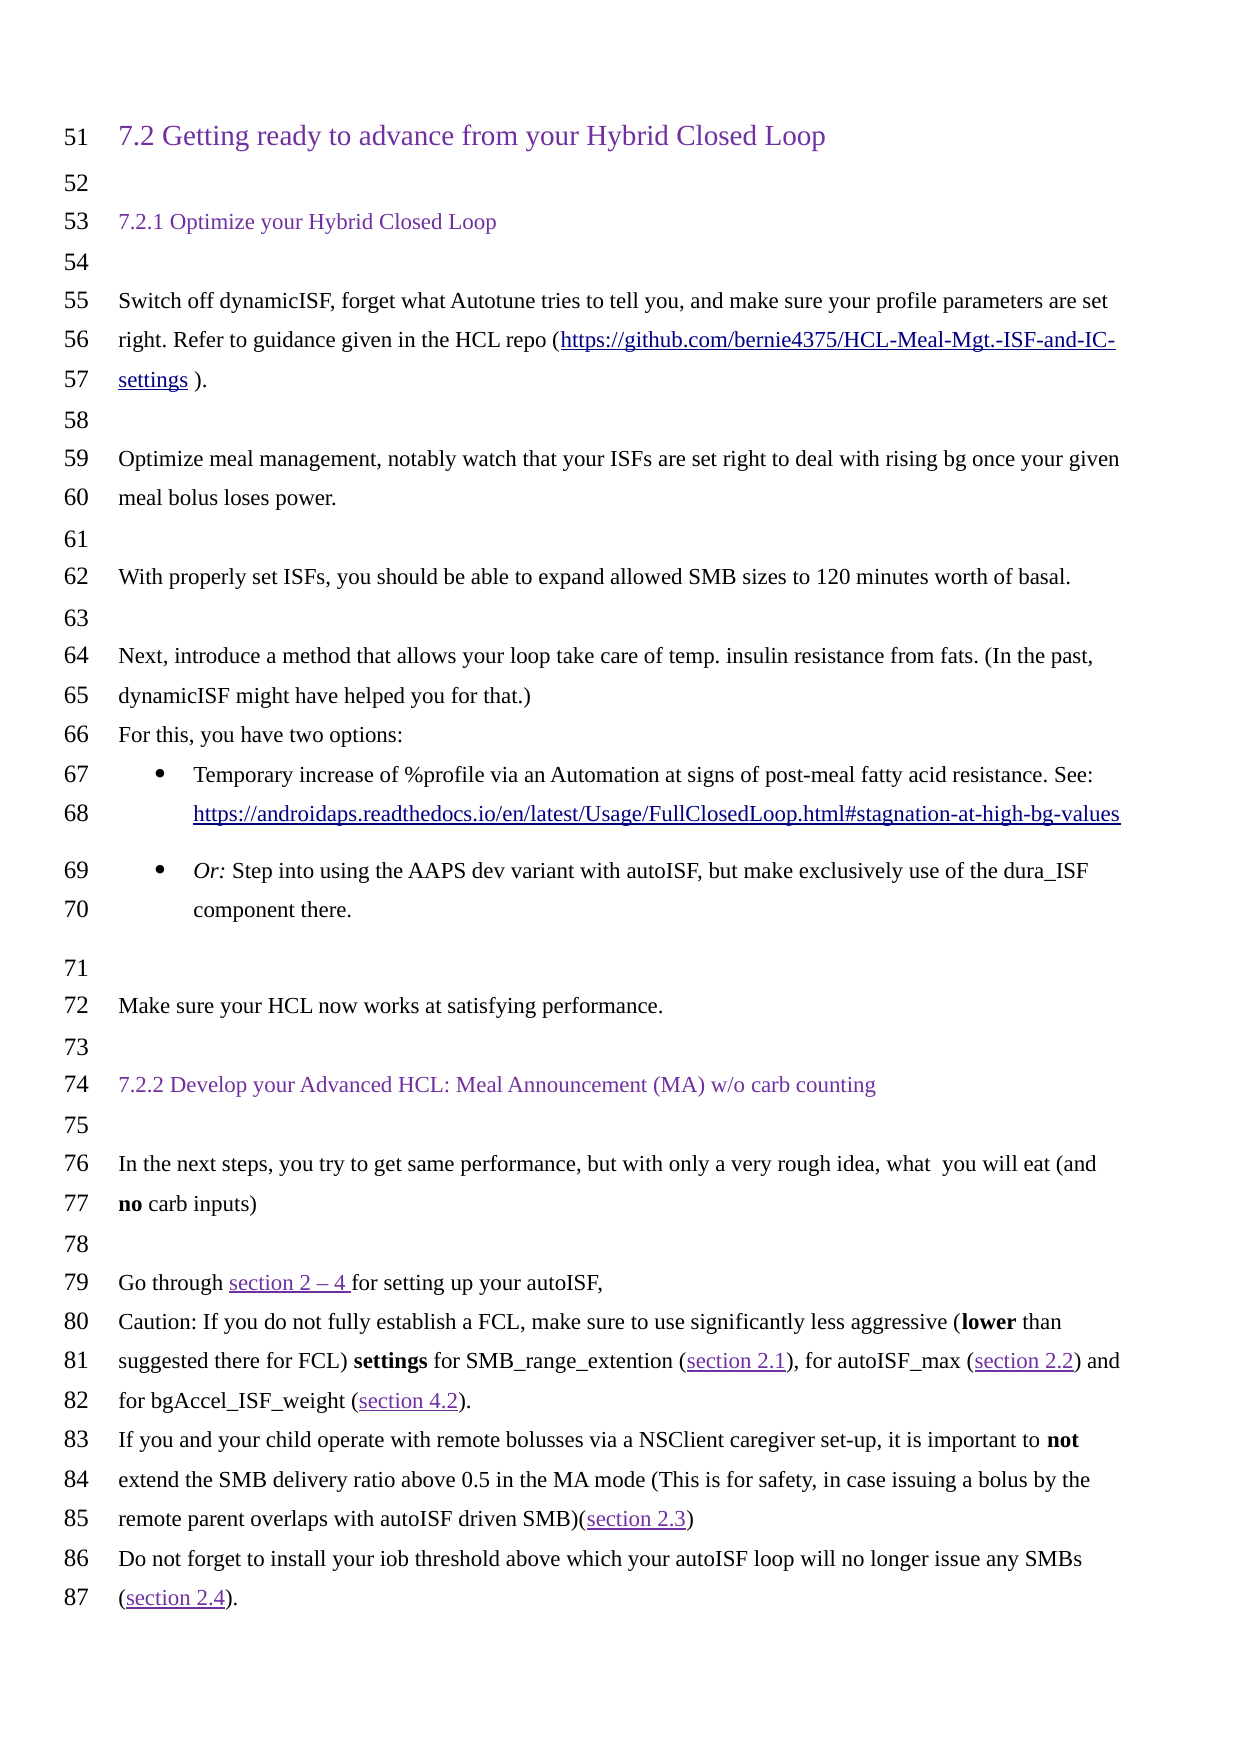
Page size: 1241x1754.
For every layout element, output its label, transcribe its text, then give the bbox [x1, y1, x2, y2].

text Switch off dynamicISF, forget what Autotune tries to tell you, and make sure your profile parameters are set right. Refer to guidance given in the HCL repo (https://github.com/bernie4375/HCL-Meal-Mgt.-ISF-and-IC-settings ). [118, 287, 1122, 392]
text Caution: If you do not fully establish a FCL, make sure to use significantly less aggressive (lower than suggested there for FCL) settings for SMB_range_extention (section 2.1), for autoISF_max (section 2.2) and for bgAccel_ISF_weight (section 4.2). [118, 1308, 1122, 1413]
text Make sure your HCL now works at satisfying performance. [118, 992, 1122, 1018]
text Go through section 2 – 4 for setting up your autoISF, [118, 1268, 1122, 1295]
text In the next steps, you try to get same performance, but with only a very rough idea, what you will eat (and no carb inputs) [118, 1150, 1122, 1216]
list Temporary increase of %profile via an Automation at signs of post-meal fatty acid resistance. See: https://androidaps.readthedocs.io/en/latest/Usage/FullClosedLoop.html#stagnation-at-high-bg-values [156, 761, 1122, 827]
text If you and your child operate with remote bolusses via a NSClient caregiver set-up, it is important to not extend the SMB delivery ratio above 0.5 in the MA mode (This is for safety, in case issuing a bolus by the remote parent overlaps with autoISF driven SMB)(section 2.3) [118, 1426, 1122, 1532]
list Or: Step into using the AAPS dev variant with autoISF, but make exclusively use of the dura_ISF component there. [156, 857, 1122, 923]
text Next, introduce a method that allows your loop take care of temp. insulin resistance from fats. (In the past, dynamicISF might have helped you for that.) [118, 642, 1122, 708]
text For this, you have two options: [118, 721, 1122, 747]
text Optimize meal management, notably watch that your ISFs are set right to deal with rising bg once your given meal bolus loses power. [118, 445, 1122, 511]
text Do not forget to install your iob threshold above which your autoISF loop will no longer issue any SMBs (section 2.4). [118, 1545, 1122, 1611]
text 7.2.2 Develop your Advanced HCL: Meal Announcement (MA) w/o carb counting [118, 1071, 1122, 1097]
text With properly set ISFs, you should be able to expand allowed SMB sizes to 120 minutes worth of basal. [118, 563, 1122, 589]
text 7.2 Getting ready to advance from your Hybrid Closed Loop [118, 118, 1122, 152]
text 7.2.1 Optimize your Hybrid Closed Loop [118, 208, 1122, 234]
